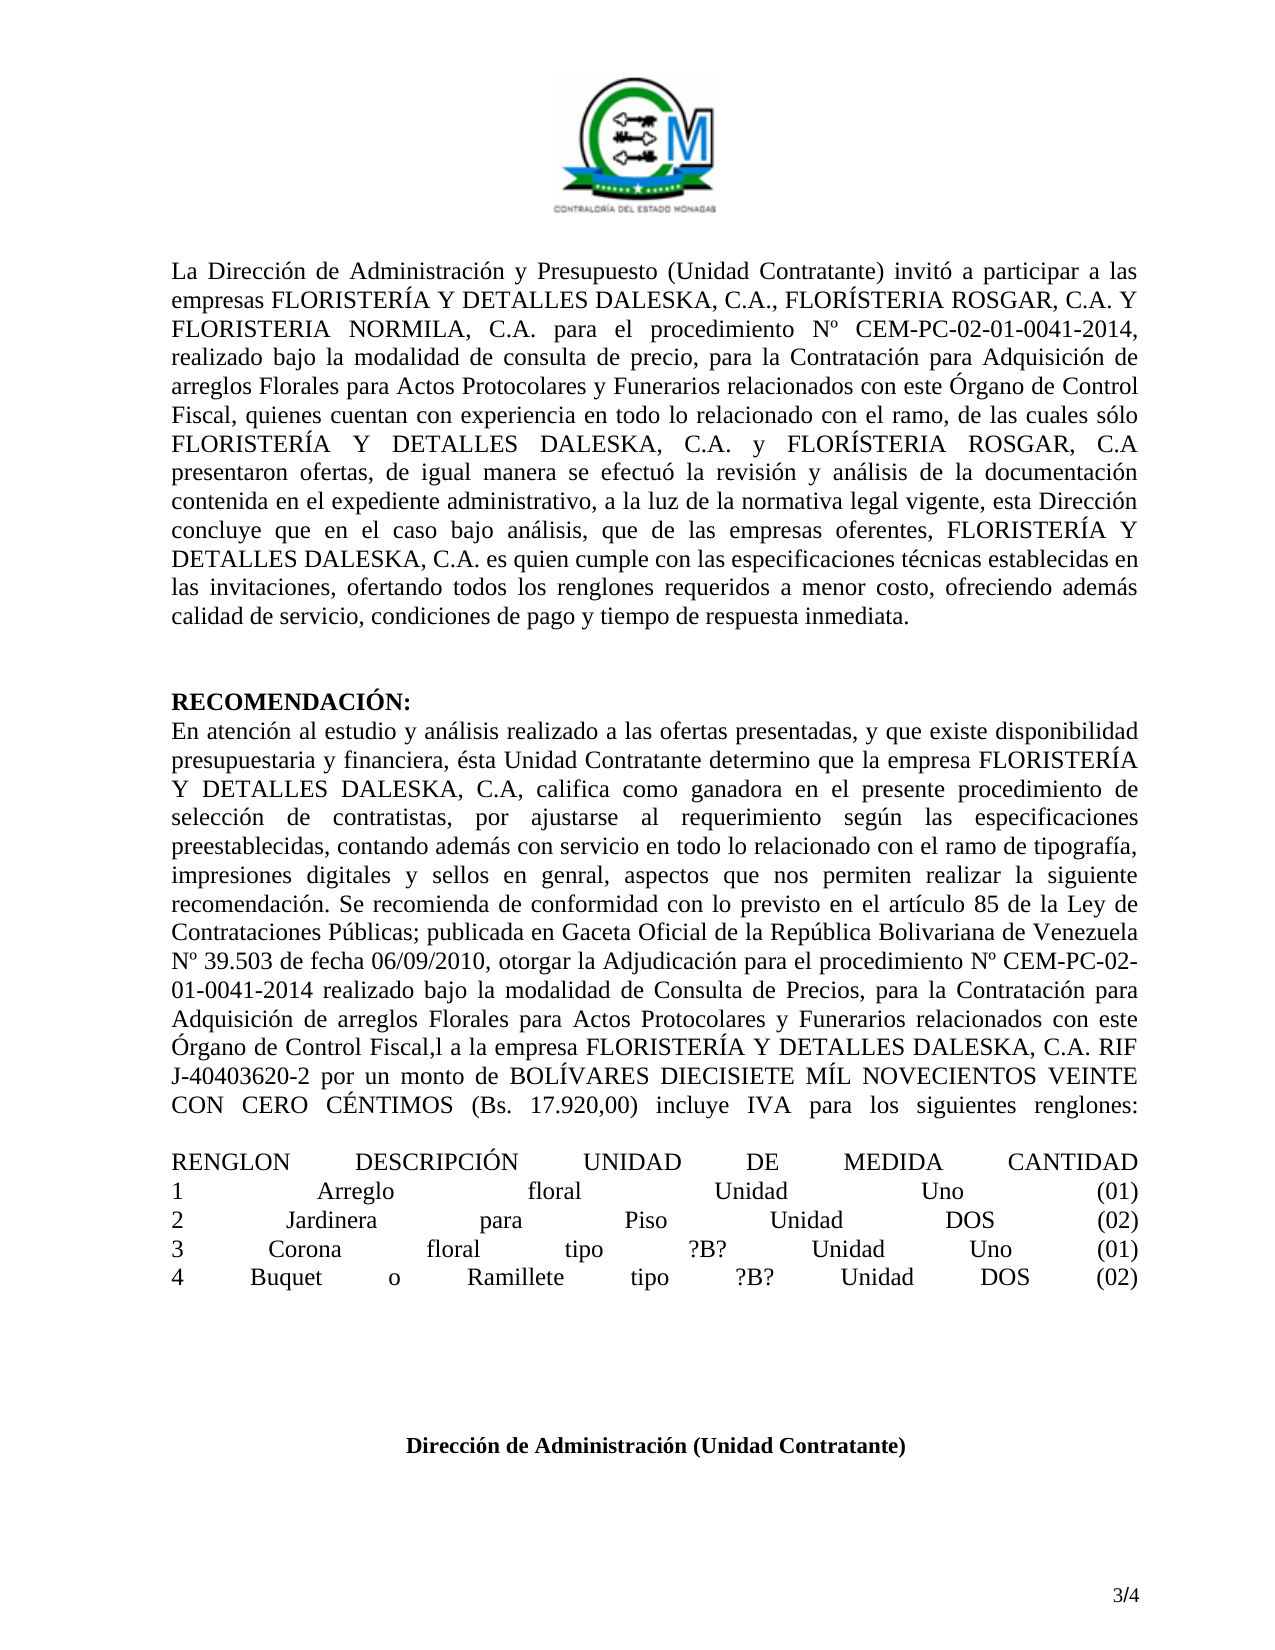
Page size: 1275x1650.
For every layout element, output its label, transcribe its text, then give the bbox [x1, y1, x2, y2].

table_cell [684, 1459, 1132, 1512]
text En atención al estudio y análisis realizado a las ofertas presentadas, y que existe disponibilidad presupuestaria y financiera, ésta Unidad Contratante determino que la empresa FLORISTERÍA Y DETALLES DALESKA, C.A, califica como ganadora en el presente procedimiento de selección de contratistas, por ajustarse al requerimiento según las especificaciones preestablecidas, contando además con servicio en todo lo relacionado con el ramo de tipografía, impresiones digitales y sellos en genral, aspectos que nos permiten realizar la siguiente recomendación. Se recomienda de conformidad con lo previsto en el artículo 85 de la Ley de Contrataciones Públicas; publicada en Gaceta Oficial de la República Bolivariana de Venezuela Nº 39.503 de fecha 06/09/2010, otorgar la Adjudicación para el procedimiento Nº CEM-PC-02-01-0041-2014 realizado bajo la modalidad de Consulta de Precios, para la Contratación para Adquisición de arreglos Florales para Actos Protocolares y Funerarios relacionados con este Órgano de Control Fiscal,l a la empresa FLORISTERÍA Y DETALLES DALESKA, C.A. RIF J-40403620-2 por un monto de BOLÍVARES DIECISIETE MÍL NOVECIENTOS VEINTE CON CERO CÉNTIMOS (Bs. 17.920,00) incluye IVA para los siguientes renglones: RENGLON DESCRIPCIÓN UNIDAD DE MEDIDA CANTIDAD 1 Arreglo floral Unidad Uno (01) 2 Jardinera para Piso Unidad DOS (02) 3 Corona floral tipo ?B? Unidad Uno (01) 4 Buquet o Ramillete tipo ?B? Unidad DOS (02) [171, 716, 1139, 1377]
picture [551, 75, 719, 216]
table_header Dirección de Administración (Unidad Contratante) [180, 1433, 1132, 1459]
text RECOMENDACIÓN: [171, 687, 1139, 716]
table_cell [180, 1459, 683, 1512]
text La Dirección de Administración y Presupuesto (Unidad Contratante) invitó a participar a las empresas FLORISTERÍA Y DETALLES DALESKA, C.A., FLORÍSTERIA ROSGAR, C.A. Y FLORISTERIA NORMILA, C.A. para el procedimiento Nº CEM-PC-02-01-0041-2014, realizado bajo la modalidad de consulta de precio, para la Contratación para Adquisición de arreglos Florales para Actos Protocolares y Funerarios relacionados con este Órgano de Control Fiscal, quienes cuentan con experiencia en todo lo relacionado con el ramo, de las cuales sólo FLORISTERÍA Y DETALLES DALESKA, C.A. y FLORÍSTERIA ROSGAR, C.A presentaron ofertas, de igual manera se efectuó la revisión y análisis de la documentación contenida en el expediente administrativo, a la luz de la normativa legal vigente, esta Dirección concluye que en el caso bajo análisis, que de las empresas oferentes, FLORISTERÍA Y DETALLES DALESKA, C.A. es quien cumple con las especificaciones técnicas establecidas en las invitaciones, ofertando todos los renglones requeridos a menor costo, ofreciendo además calidad de servicio, condiciones de pago y tiempo de respuesta inmediata. [171, 256, 1139, 630]
